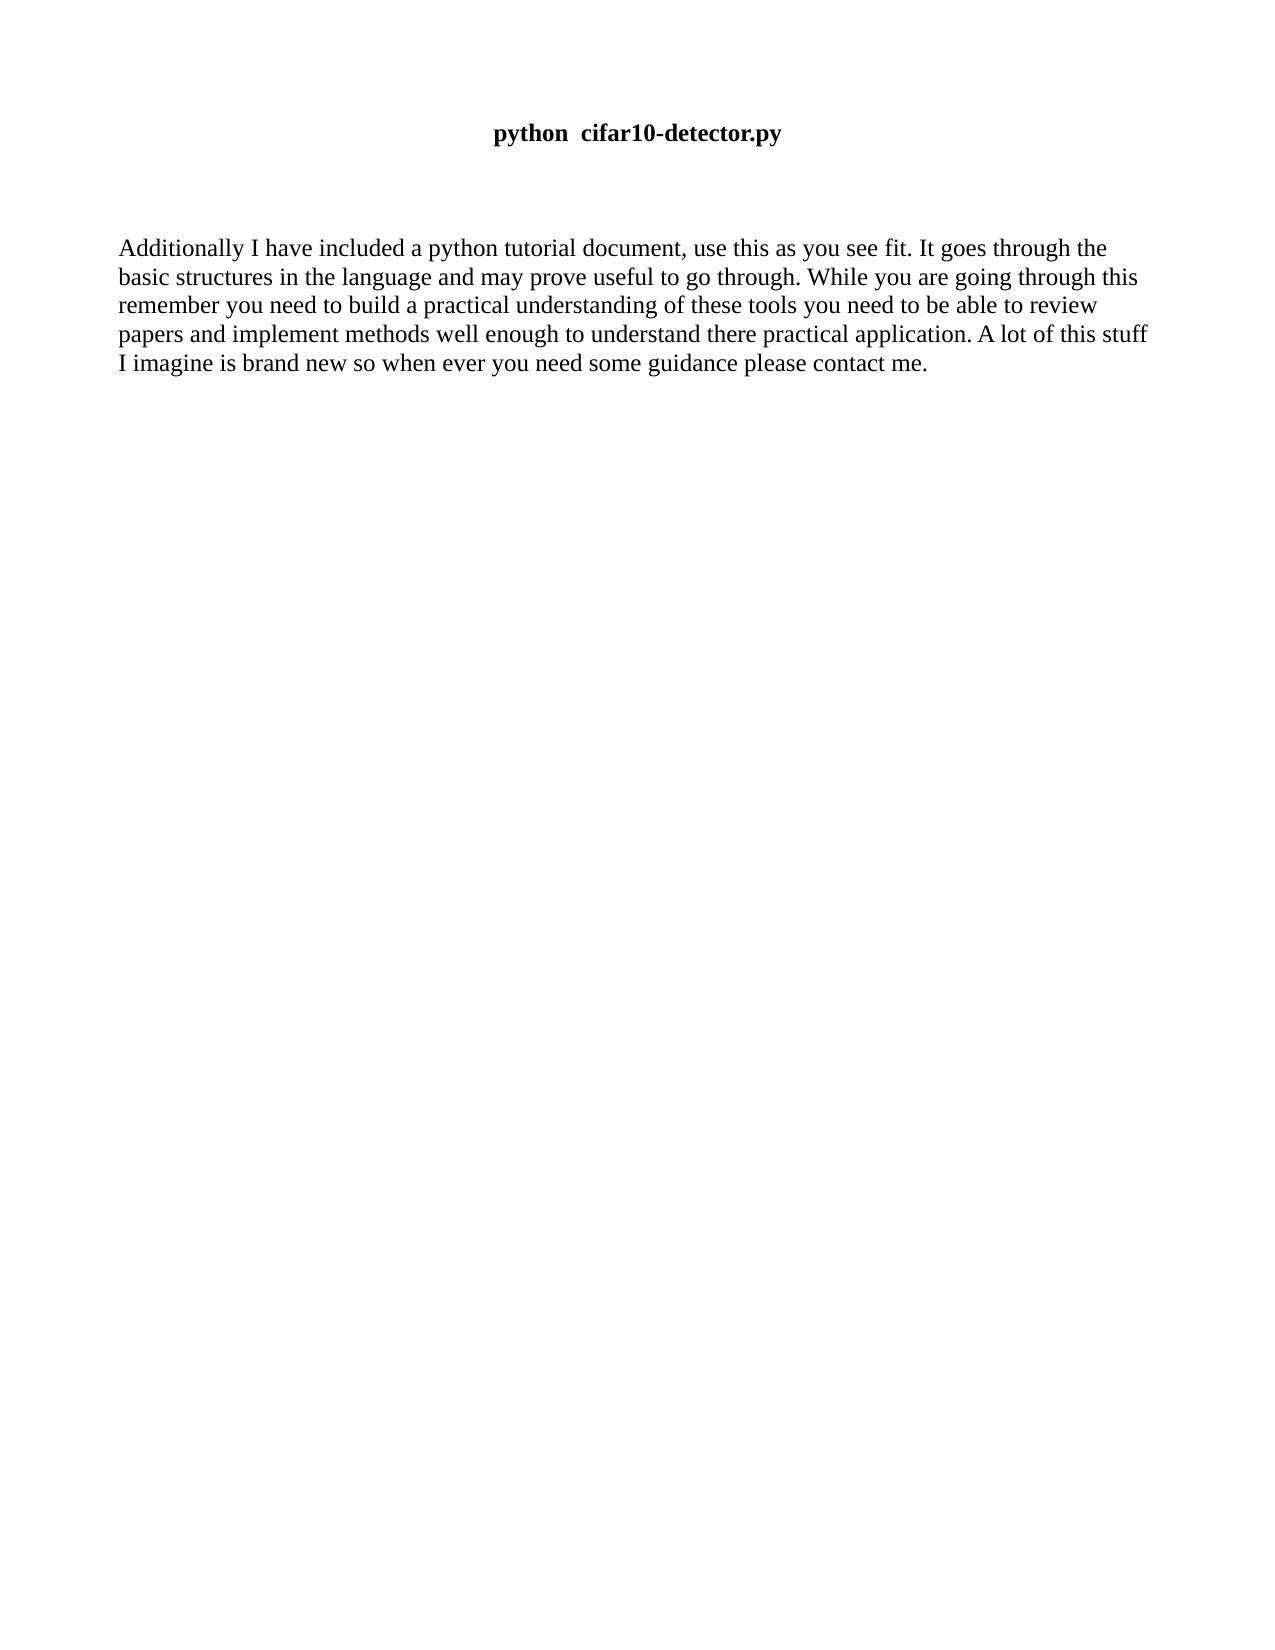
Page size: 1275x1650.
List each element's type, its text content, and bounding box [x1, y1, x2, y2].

text python cifar10-detector.py [118, 118, 1157, 147]
text Additionally I have included a python tutorial document, use this as you see fit. It goes through the basic structures in the language and may prove useful to go through. While you are going through this remember you need to build a practical understanding of these tools you need to be able to review papers and implement methods well enough to understand there practical application. A lot of this stuff I imagine is brand new so when ever you need some guidance please contact me. [118, 233, 1157, 377]
